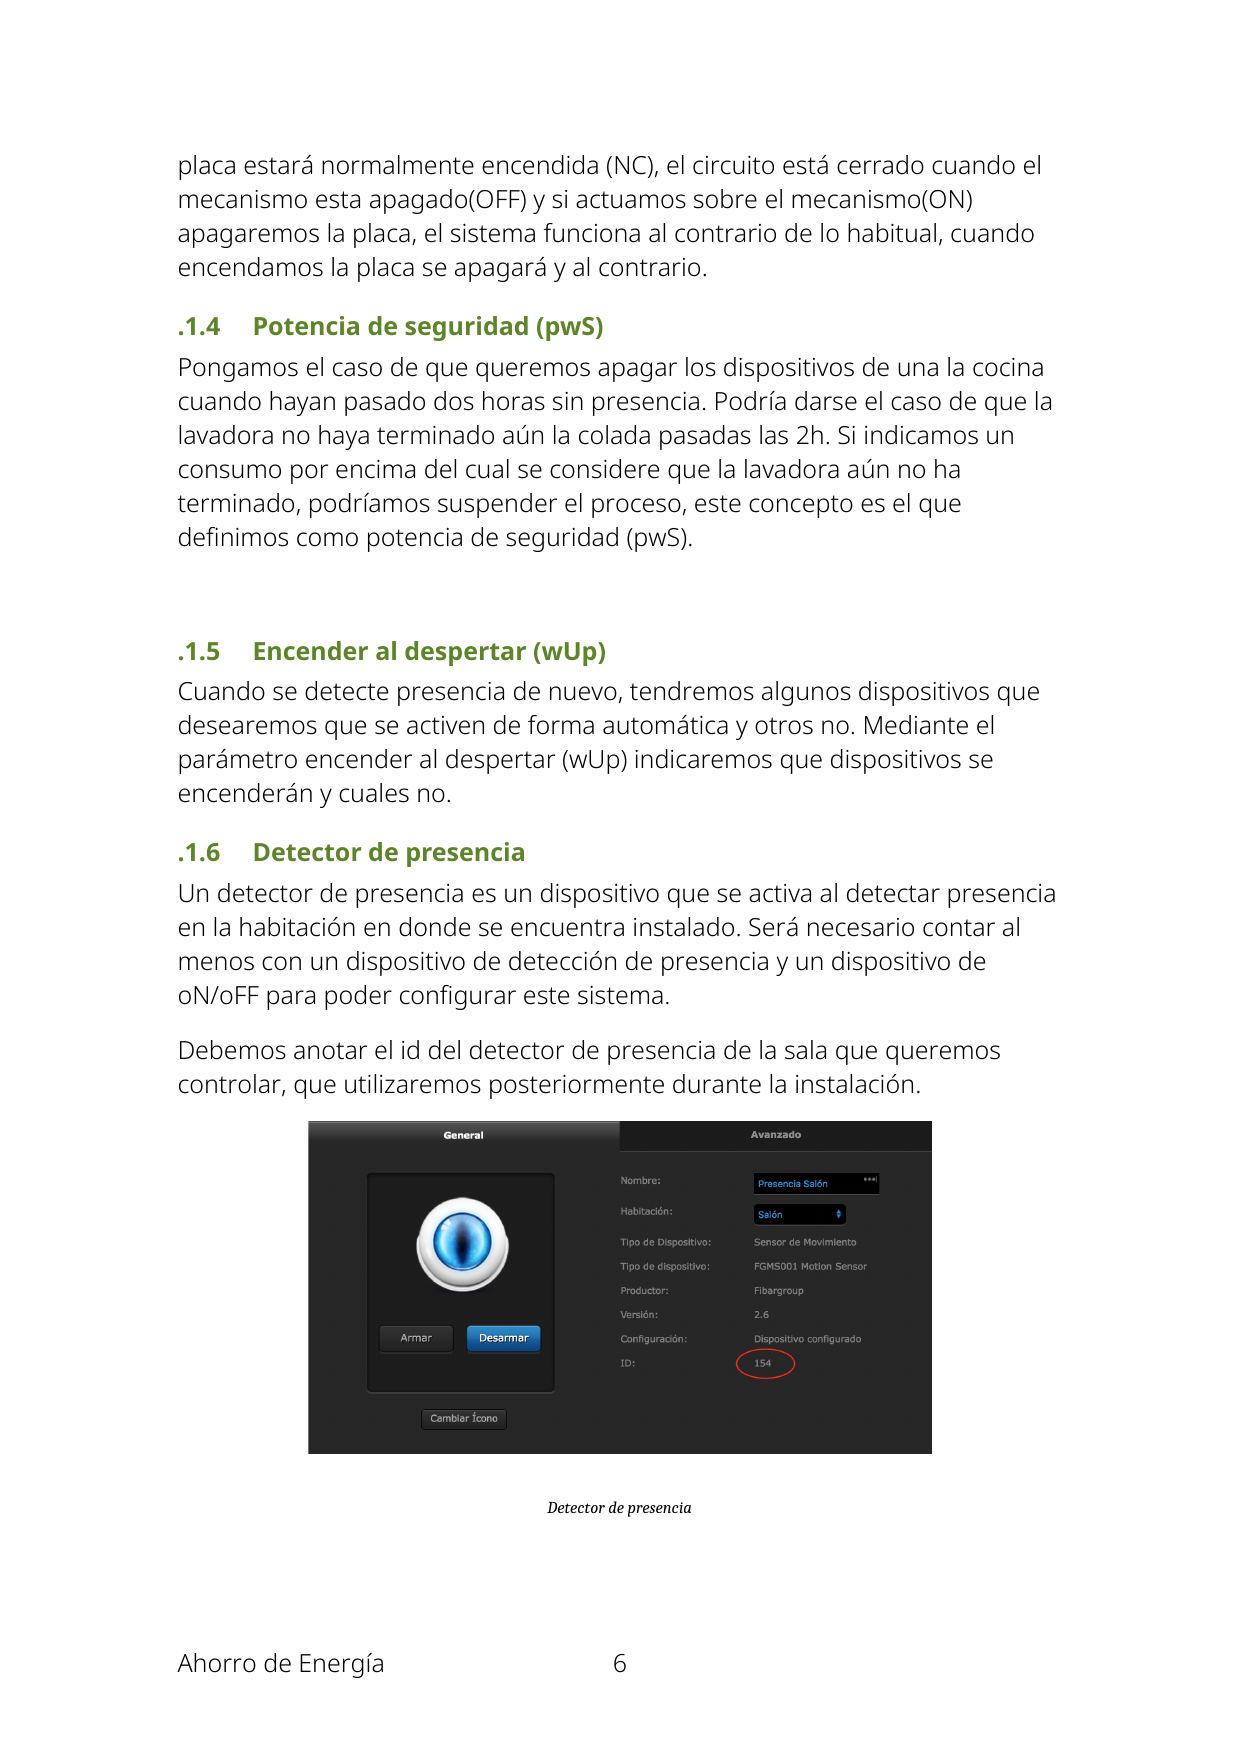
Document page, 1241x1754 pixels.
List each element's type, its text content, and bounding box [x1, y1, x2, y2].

text Debemos anotar el id del detector de presencia de la sala que queremos controlar, que utilizaremos posteriormente durante la instalación. [177, 1032, 1063, 1101]
picture [308, 1121, 932, 1454]
subtitle Detector de presencia [177, 835, 1063, 869]
text Cuando se detecte presencia de nuevo, tendremos algunos dispositivos que desearemos que se activen de forma automática y otros no. Mediante el parámetro encender al despertar (wUp) indicaremos que dispositivos se encenderán y cuales no. [177, 674, 1063, 810]
text placa estará normalmente encendida (NC), el circuito está cerrado cuando el mecanismo esta apagado(OFF) y si actuamos sobre el mecanismo(ON) apagaremos la placa, el sistema funciona al contrario de lo habitual, cuando encendamos la placa se apagará y al contrario. [177, 148, 1063, 284]
subtitle Encender al despertar (wUp) [177, 633, 1063, 667]
text Pongamos el caso de que queremos apagar los dispositivos de una la cocina cuando hayan pasado dos horas sin presencia. Podría darse el caso de que la lavadora no haya terminado aún la colada pasadas las 2h. Si indicamos un consumo por encima del cual se considere que la lavadora aún no ha terminado, podríamos suspender el proceso, este concepto es el que definimos como potencia de seguridad (pwS). [177, 349, 1063, 553]
subtitle Potencia de seguridad (pwS) [177, 309, 1063, 343]
list Detector de presencia [177, 1498, 1063, 1517]
text Un detector de presencia es un dispositivo que se activa al detectar presencia en la habitación en donde se encuentra instalado. Será necesario contar al menos con un dispositivo de detección de presencia y un dispositivo de oN/oFF para poder configurar este sistema. [177, 875, 1063, 1012]
